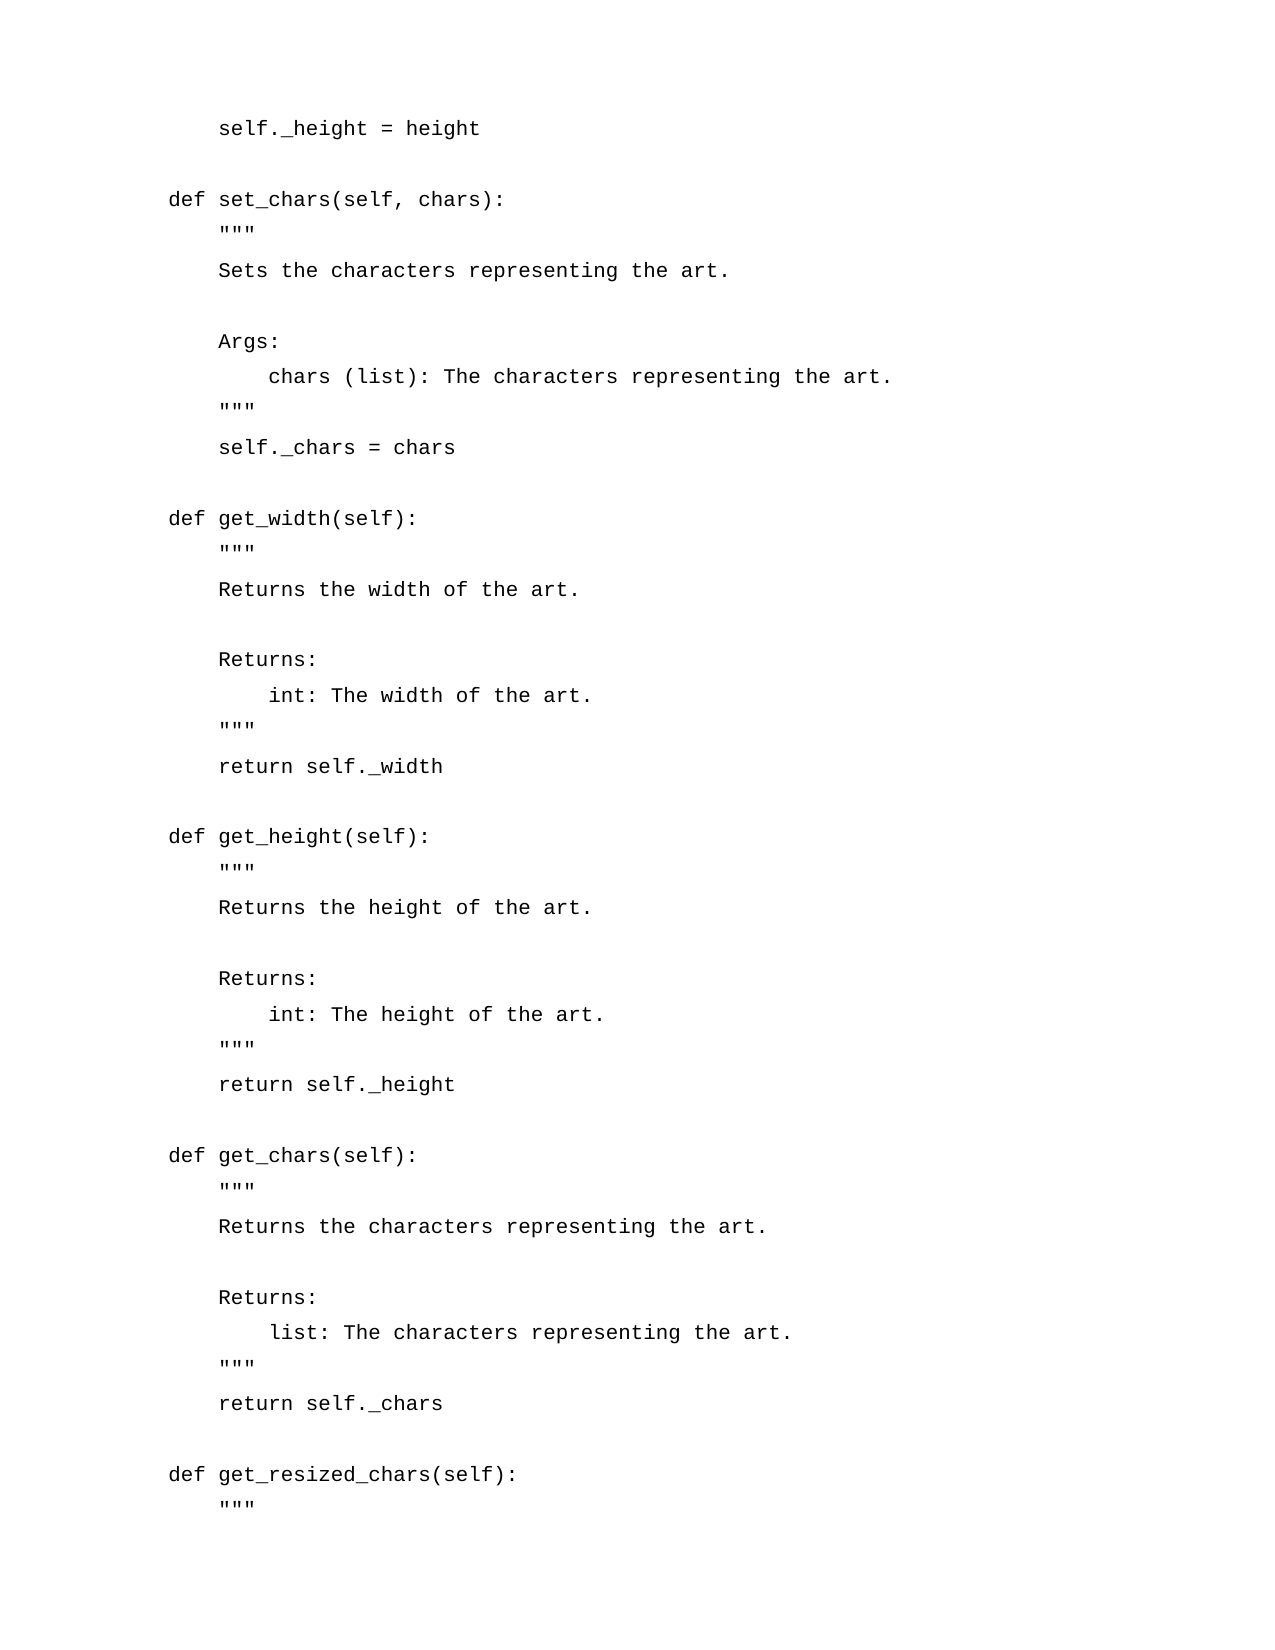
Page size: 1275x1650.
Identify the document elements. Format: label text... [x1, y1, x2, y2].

text def get_width(self): [118, 508, 1157, 531]
text """ [118, 1358, 1157, 1381]
text """ [118, 720, 1157, 744]
text """ [118, 1039, 1157, 1063]
text Returns: [118, 1287, 1157, 1311]
text chars (list): The characters representing the art. [118, 366, 1157, 390]
text Returns: [118, 649, 1157, 673]
text Returns: [118, 968, 1157, 992]
text Returns the width of the art. [118, 578, 1157, 602]
text """ [118, 224, 1157, 248]
text def set_chars(self, chars): [118, 189, 1157, 213]
text """ [118, 1499, 1157, 1523]
text int: The height of the art. [118, 1003, 1157, 1027]
text return self._width [118, 756, 1157, 779]
text """ [118, 862, 1157, 886]
text Args: [118, 331, 1157, 354]
text def get_resized_chars(self): [118, 1464, 1157, 1488]
text self._chars = chars [118, 437, 1157, 461]
text int: The width of the art. [118, 685, 1157, 708]
text def get_height(self): [118, 826, 1157, 850]
text Sets the characters representing the art. [118, 260, 1157, 283]
text """ [118, 543, 1157, 567]
text Returns the height of the art. [118, 897, 1157, 921]
text Returns the characters representing the art. [118, 1216, 1157, 1240]
text def get_chars(self): [118, 1145, 1157, 1169]
text return self._chars [118, 1393, 1157, 1417]
text """ [118, 1181, 1157, 1204]
text return self._height [118, 1074, 1157, 1098]
text self._height = height [118, 118, 1157, 142]
text """ [118, 401, 1157, 425]
text list: The characters representing the art. [118, 1322, 1157, 1346]
